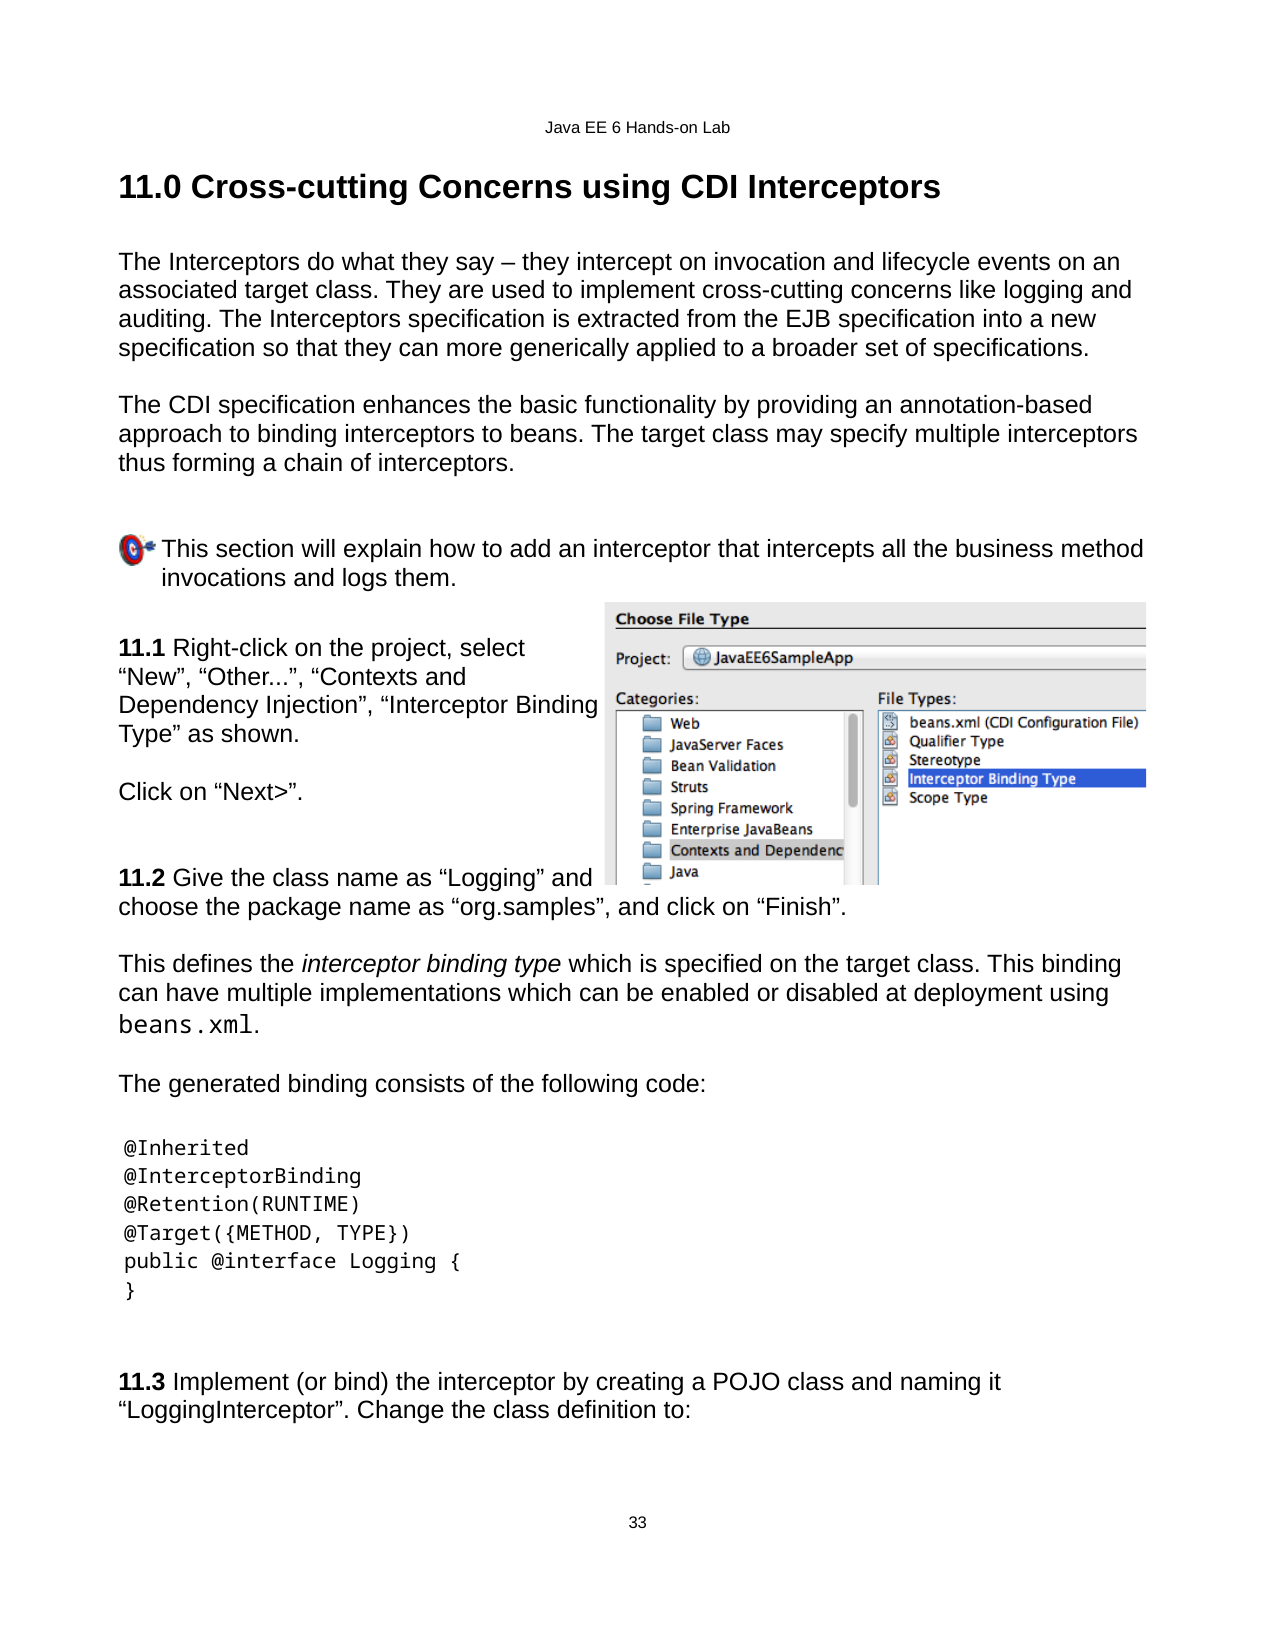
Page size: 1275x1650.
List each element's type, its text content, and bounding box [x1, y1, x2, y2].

subtitle 11.0 Cross-cutting Concerns using CDI Interceptors [118, 167, 1157, 205]
table_header [118, 534, 161, 592]
text 11.2 Give the class name as “Logging” and choose the package name as “org.samples”, and click on “Finish”. [118, 863, 1157, 920]
picture [604, 602, 1147, 885]
text The Interceptors do what they say – they intercept on invocation and lifecycle events on an associated target class. They are used to implement cross-cutting concerns like logging and auditing. The Interceptors specification is extracted from the EJB specification into a new specification so that they can more generically applied to a broader set of specifications. [118, 218, 1157, 362]
picture [118, 534, 156, 566]
text The CDI specification enhances the basic functionality by providing an annotation-based approach to binding interceptors to beans. The target class may specify multiple interceptors thus forming a chain of interceptors. [118, 390, 1157, 477]
text 11.3 Implement (or bind) the interceptor by creating a POJO class and naming it “LoggingInterceptor”. Change the class definition to: [118, 1367, 1157, 1453]
text Click on “Next>”. [118, 777, 604, 863]
table_header @Inherited @InterceptorBinding @Retention(RUNTIME) @Target({METHOD, TYPE}) public @interface Logging { } [118, 1127, 1157, 1309]
text This defines the interceptor binding type which is specified on the target class. This binding can have multiple implementations which can be enabled or disabled at deployment using beans.xml. The generated binding consists of the following code: [118, 949, 1157, 1127]
text [1147, 777, 1157, 863]
text 11.1 Right-click on the project, select “New”, “Other...”, “Contexts and Dependency Injection”, “Interceptor Binding Type” as shown. [118, 633, 604, 748]
table_header This section will explain how to add an interceptor that intercepts all the business method invocations and logs them. [161, 534, 1157, 592]
